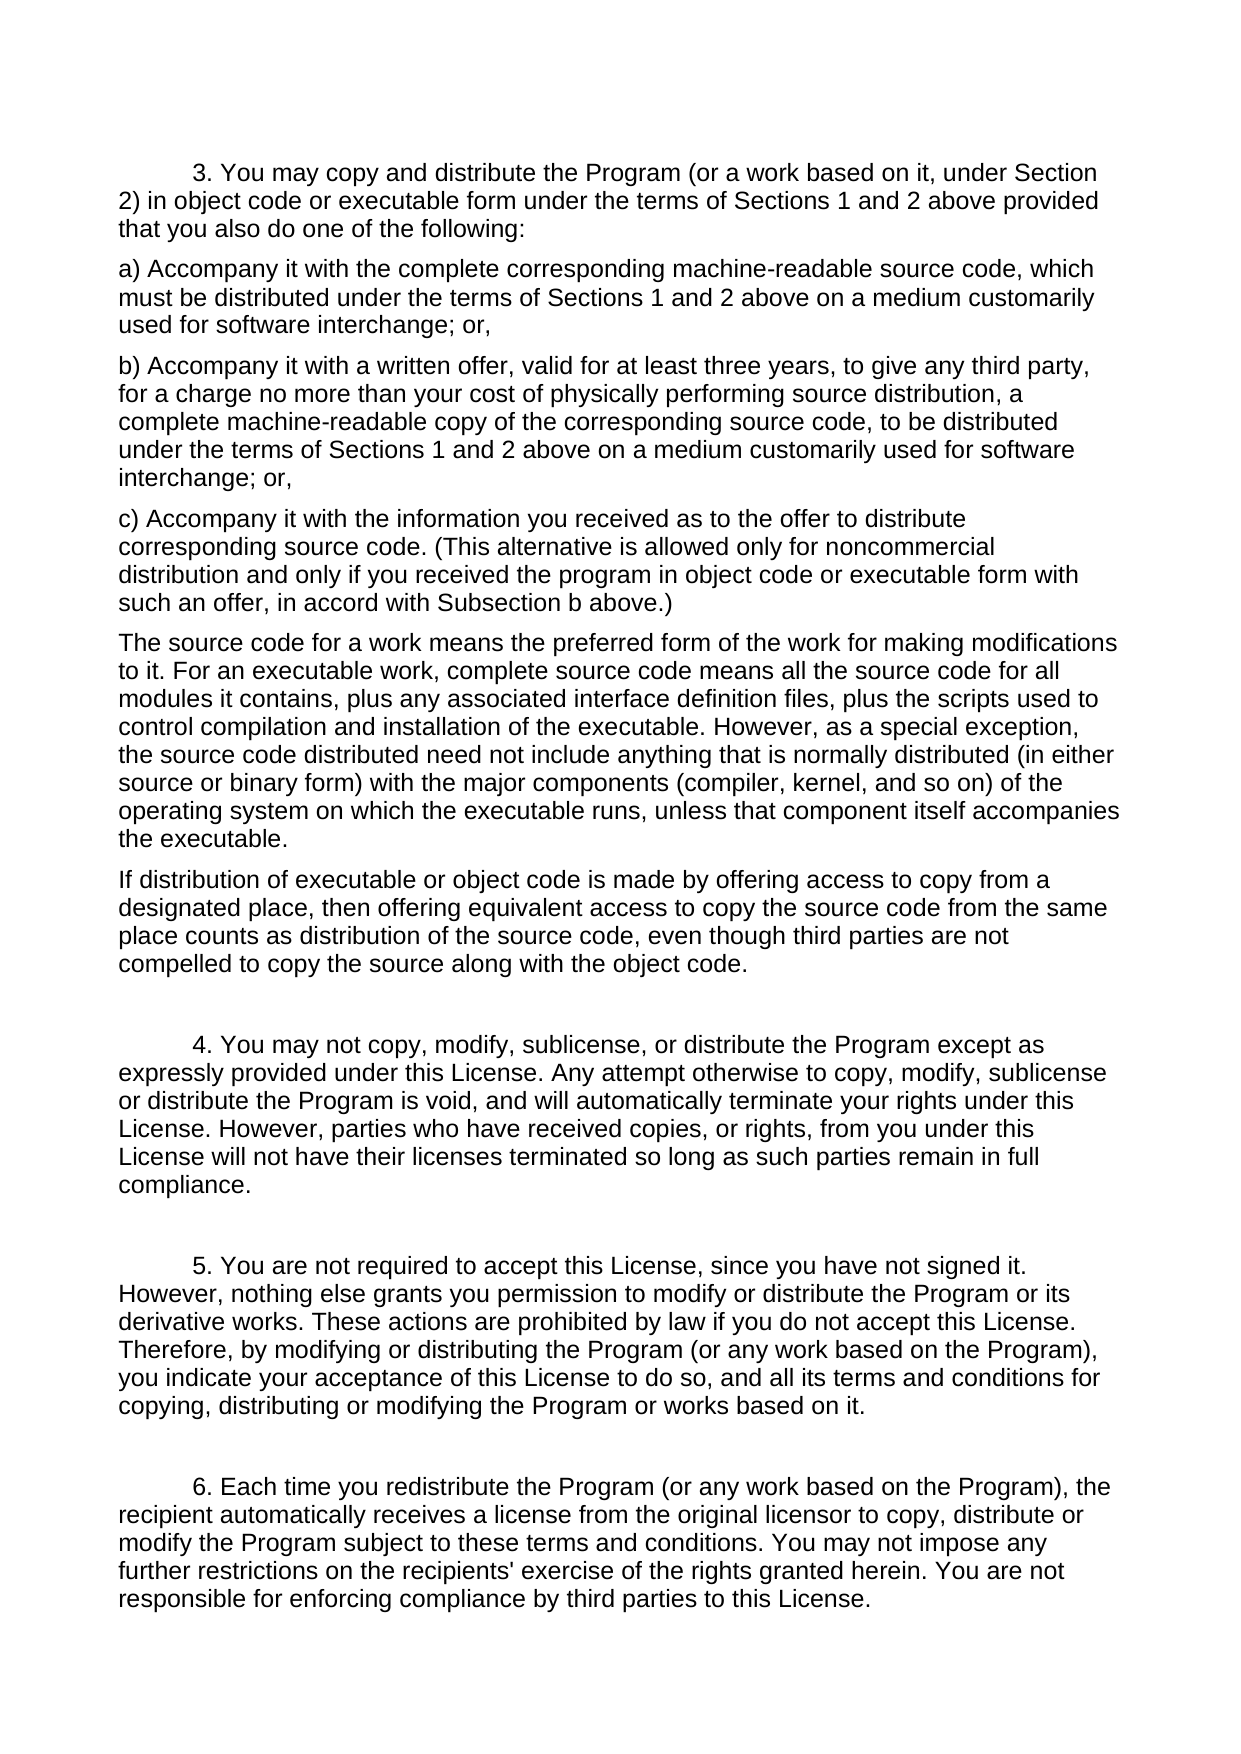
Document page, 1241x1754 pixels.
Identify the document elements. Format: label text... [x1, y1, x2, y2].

text If distribution of executable or object code is made by offering access to copy from a designated place, then offering equivalent access to copy the source code from the same place counts as distribution of the source code, even though third parties are not compelled to copy the source along with the object code. [118, 866, 1122, 978]
text 5. You are not required to accept this License, since you have not signed it. However, nothing else grants you permission to modify or distribute the Program or its derivative works. These actions are prohibited by law if you do not accept this License. Therefore, by modifying or distributing the Program (or any work based on the Program), you indicate your acceptance of this License to do so, and all its terms and conditions for copying, distributing or modifying the Program or works based on it. [118, 1252, 1122, 1420]
text a) Accompany it with the complete corresponding machine-readable source code, which must be distributed under the terms of Sections 1 and 2 above on a medium customarily used for software interchange; or, [118, 255, 1122, 339]
text b) Accompany it with a written offer, valid for at least three years, to give any third party, for a charge no more than your cost of physically performing source distribution, a complete machine-readable copy of the corresponding source code, to be distributed under the terms of Sections 1 and 2 above on a medium customarily used for software interchange; or, [118, 352, 1122, 492]
text 4. You may not copy, modify, sublicense, or distribute the Program except as expressly provided under this License. Any attempt otherwise to copy, modify, sublicense or distribute the Program is void, and will automatically terminate your rights under this License. However, parties who have received copies, or rights, from you under this License will not have their licenses terminated so long as such parties remain in full compliance. [118, 1031, 1122, 1199]
text c) Accompany it with the information you received as to the offer to distribute corresponding source code. (This alternative is allowed only for noncommercial distribution and only if you received the program in object code or executable form with such an offer, in accord with Subsection b above.) [118, 504, 1122, 616]
text The source code for a work means the preferred form of the work for making modifications to it. For an executable work, complete source code means all the source code for all modules it contains, plus any associated interface definition files, plus the scripts used to control compilation and installation of the executable. However, as a special exception, the source code distributed need not include anything that is normally distributed (in either source or binary form) with the major components (compiler, kernel, and so on) of the operating system on which the executable runs, unless that component itself accompanies the executable. [118, 629, 1122, 853]
text 3. You may copy and distribute the Program (or a work based on it, under Section 2) in object code or executable form under the terms of Sections 1 and 2 above provided that you also do one of the following: [118, 159, 1122, 243]
text 6. Each time you redistribute the Program (or any work based on the Program), the recipient automatically receives a license from the original licensor to copy, distribute or modify the Program subject to these terms and conditions. You may not impose any further restrictions on the recipients' exercise of the rights granted herein. You are not responsible for enforcing compliance by third parties to this License. [118, 1473, 1122, 1613]
